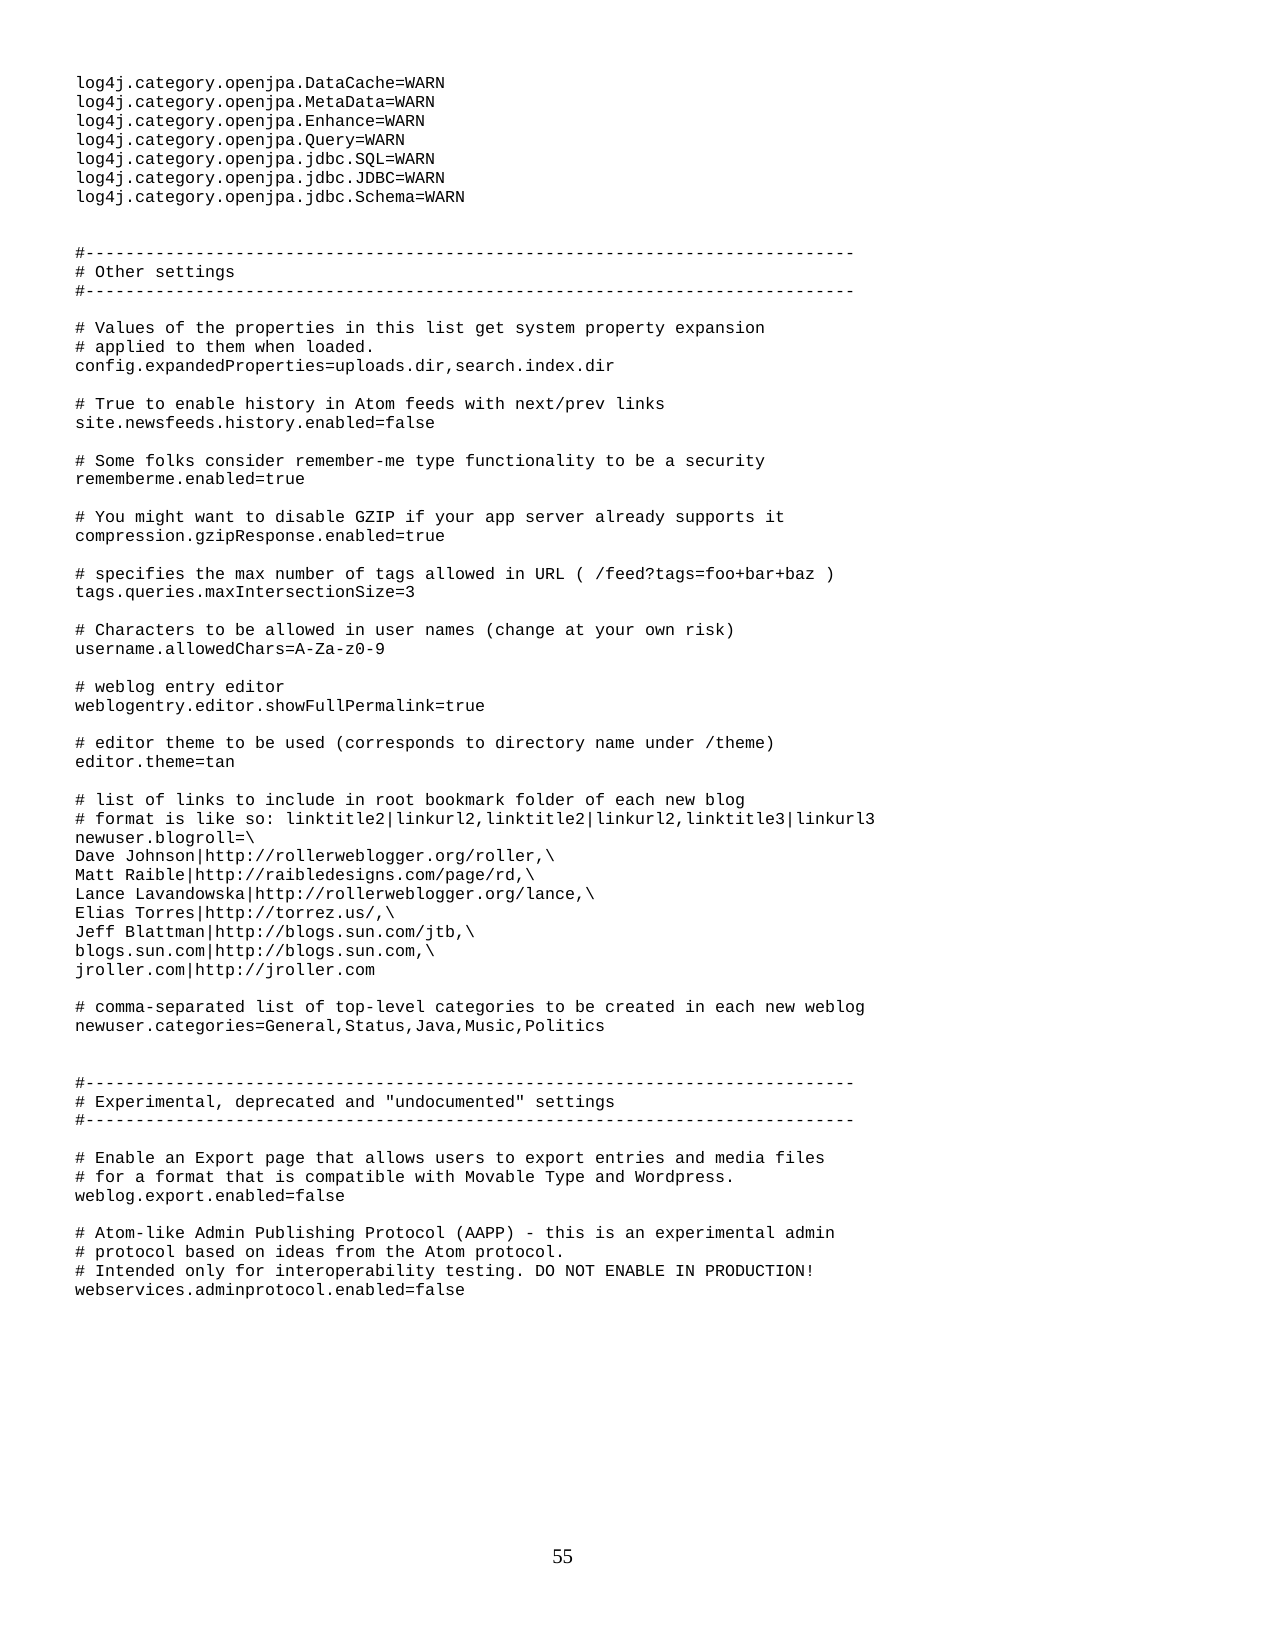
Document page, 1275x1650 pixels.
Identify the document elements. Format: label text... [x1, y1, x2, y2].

text newuser.categories=General,Status,Java,Music,Politics [75, 1018, 1200, 1037]
text # list of links to include in root bookmark folder of each new blog [75, 791, 1200, 810]
text # applied to them when loaded. [75, 339, 1200, 358]
text site.newsfeeds.history.enabled=false [75, 414, 1200, 433]
text # for a format that is compatible with Movable Type and Wordpress. [75, 1168, 1200, 1187]
text blogs.sun.com|http://blogs.sun.com,\ [75, 942, 1200, 961]
text editor.theme=tan [75, 754, 1200, 773]
text # specifies the max number of tags allowed in URL ( /feed?tags=foo+bar+baz ) [75, 565, 1200, 584]
text #----------------------------------------------------------------------------- [75, 245, 1200, 263]
text log4j.category.openjpa.Query=WARN [75, 132, 1200, 150]
text # Other settings [75, 263, 1200, 282]
text # Values of the properties in this list get system property expansion [75, 320, 1200, 339]
text #----------------------------------------------------------------------------- [75, 282, 1200, 301]
text username.allowedChars=A-Za-z0-9 [75, 641, 1200, 659]
text # Intended only for interoperability testing. DO NOT ENABLE IN PRODUCTION! [75, 1263, 1200, 1282]
text # format is like so: linktitle2|linkurl2,linktitle2|linkurl2,linktitle3|linkurl3 [75, 810, 1200, 829]
text # editor theme to be used (corresponds to directory name under /theme) [75, 735, 1200, 754]
text compression.gzipResponse.enabled=true [75, 527, 1200, 546]
text weblog.export.enabled=false [75, 1187, 1200, 1206]
text log4j.category.openjpa.Enhance=WARN [75, 113, 1200, 132]
text log4j.category.openjpa.DataCache=WARN [75, 75, 1200, 94]
text tags.queries.maxIntersectionSize=3 [75, 584, 1200, 603]
text weblogentry.editor.showFullPermalink=true [75, 697, 1200, 716]
text # weblog entry editor [75, 678, 1200, 697]
text # True to enable history in Atom feeds with next/prev links [75, 396, 1200, 414]
text #----------------------------------------------------------------------------- [75, 1112, 1200, 1131]
text # You might want to disable GZIP if your app server already supports it [75, 509, 1200, 527]
text log4j.category.openjpa.MetaData=WARN [75, 94, 1200, 113]
text Matt Raible|http://raibledesigns.com/page/rd,\ [75, 867, 1200, 886]
text config.expandedProperties=uploads.dir,search.index.dir [75, 358, 1200, 377]
text # protocol based on ideas from the Atom protocol. [75, 1244, 1200, 1263]
text # comma-separated list of top-level categories to be created in each new weblog [75, 999, 1200, 1018]
text #----------------------------------------------------------------------------- [75, 1074, 1200, 1093]
text # Enable an Export page that allows users to export entries and media files [75, 1150, 1200, 1168]
text # Atom-like Admin Publishing Protocol (AAPP) - this is an experimental admin [75, 1225, 1200, 1244]
text newuser.blogroll=\ [75, 829, 1200, 848]
text log4j.category.openjpa.jdbc.JDBC=WARN [75, 169, 1200, 188]
text Dave Johnson|http://rollerweblogger.org/roller,\ [75, 848, 1200, 867]
text log4j.category.openjpa.jdbc.Schema=WARN [75, 188, 1200, 207]
text Elias Torres|http://torrez.us/,\ [75, 904, 1200, 923]
text # Experimental, deprecated and "undocumented" settings [75, 1093, 1200, 1112]
text rememberme.enabled=true [75, 471, 1200, 490]
text log4j.category.openjpa.jdbc.SQL=WARN [75, 150, 1200, 169]
text jroller.com|http://jroller.com [75, 961, 1200, 980]
text Jeff Blattman|http://blogs.sun.com/jtb,\ [75, 923, 1200, 942]
text # Characters to be allowed in user names (change at your own risk) [75, 622, 1200, 641]
text webservices.adminprotocol.enabled=false [75, 1282, 1200, 1301]
text # Some folks consider remember-me type functionality to be a security [75, 452, 1200, 471]
text Lance Lavandowska|http://rollerweblogger.org/lance,\ [75, 886, 1200, 904]
